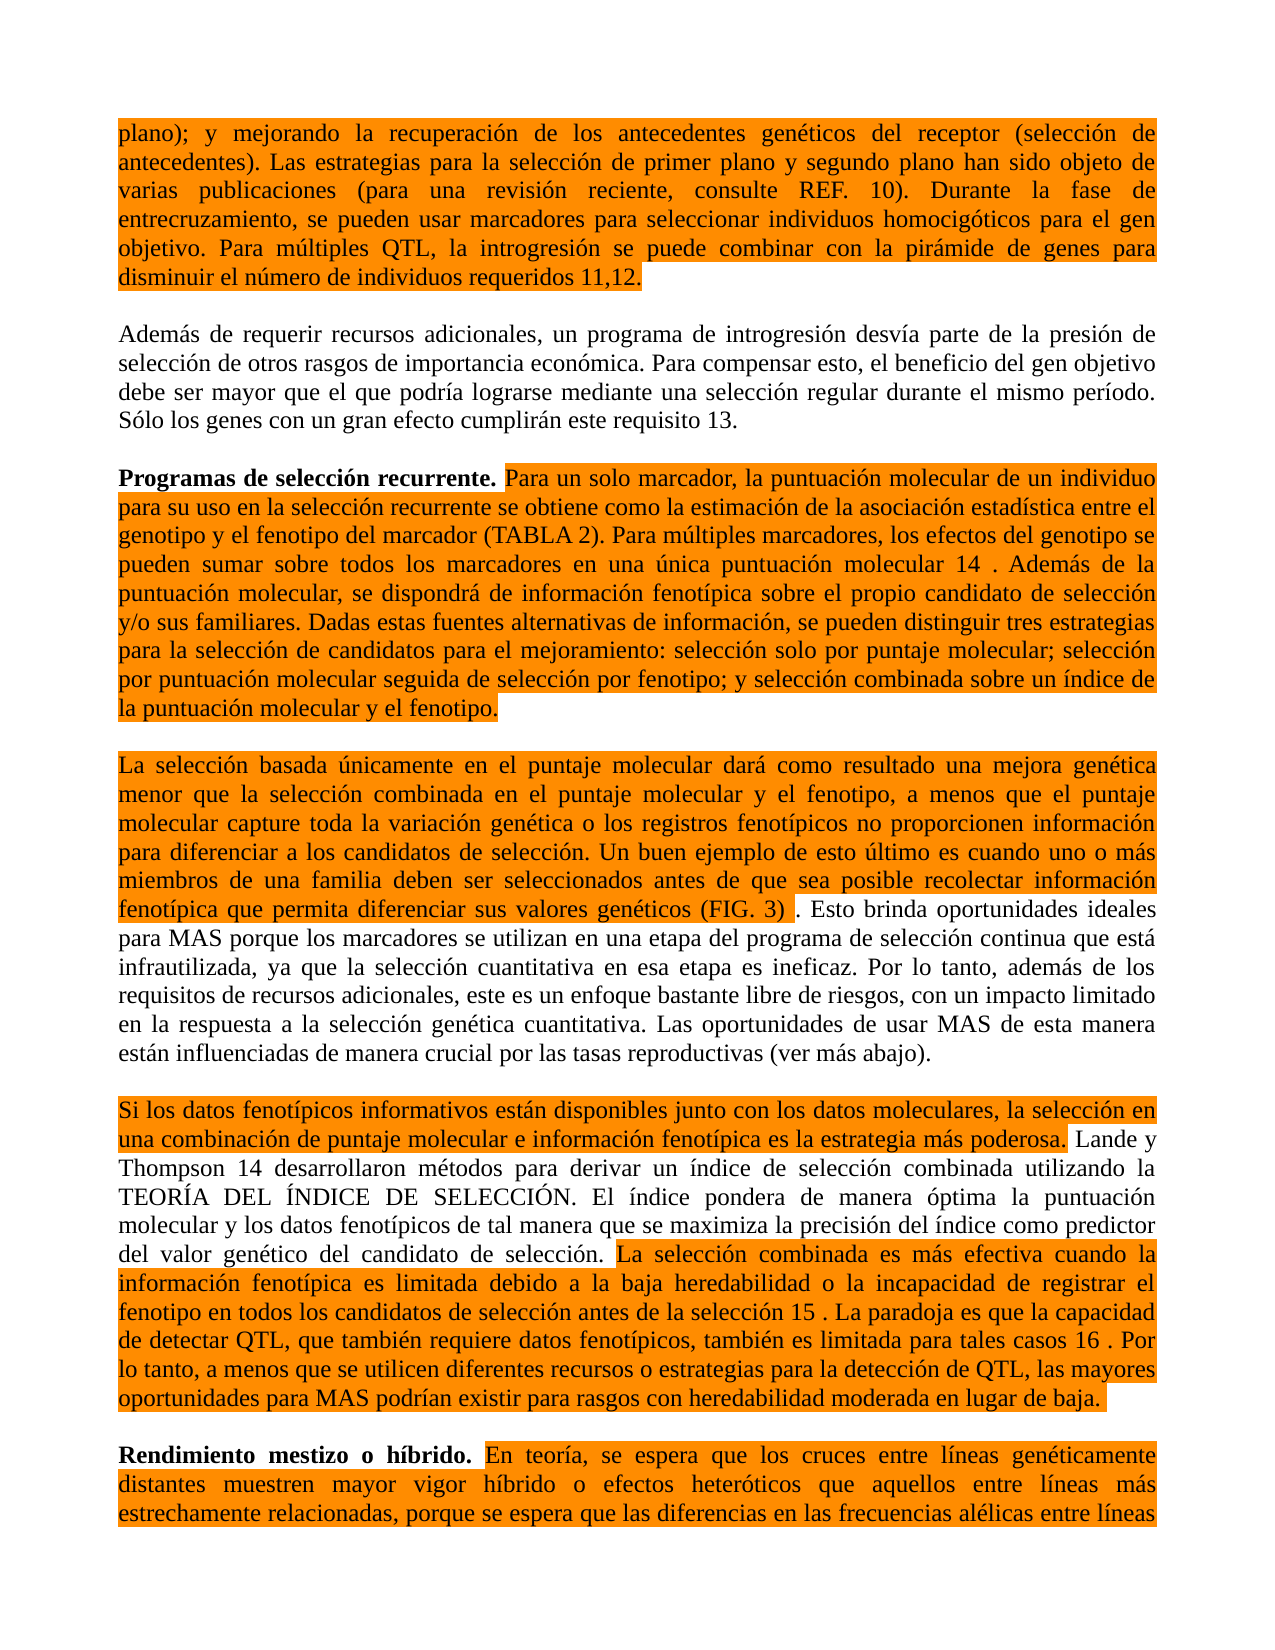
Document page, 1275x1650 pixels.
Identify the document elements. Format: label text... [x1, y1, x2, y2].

text Programas de selección recurrente. Para un solo marcador, la puntuación molecular de un individuo para su uso en la selección recurrente se obtiene como la estimación de la asociación estadística entre el genotipo y el fenotipo del marcador (TABLA 2). Para múltiples marcadores, los efectos del genotipo se pueden sumar sobre todos los marcadores en una única puntuación molecular 14 . Además de la puntuación molecular, se dispondrá de información fenotípica sobre el propio candidato de selección y/o sus familiares. Dadas estas fuentes alternativas de información, se pueden distinguir tres estrategias para la selección de candidatos para el mejoramiento: selección solo por puntaje molecular; selección por puntuación molecular seguida de selección por fenotipo; y selección combinada sobre un índice de la puntuación molecular y el fenotipo. [118, 463, 1157, 722]
text Si los datos fenotípicos informativos están disponibles junto con los datos moleculares, la selección en una combinación de puntaje molecular e información fenotípica es la estrategia más poderosa. Lande y Thompson 14 desarrollaron métodos para derivar un índice de selección combinada utilizando la TEORÍA DEL ÍNDICE DE SELECCIÓN. El índice pondera de manera óptima la puntuación molecular y los datos fenotípicos de tal manera que se maximiza la precisión del índice como predictor del valor genético del candidato de selección. La selección combinada es más efectiva cuando la información fenotípica es limitada debido a la baja heredabilidad o la incapacidad de registrar el fenotipo en todos los candidatos de selección antes de la selección 15 . La paradoja es que la capacidad de detectar QTL, que también requiere datos fenotípicos, también es limitada para tales casos 16 . Por lo tanto, a menos que se utilicen diferentes recursos o estrategias para la detección de QTL, las mayores oportunidades para MAS podrían existir para rasgos con heredabilidad moderada en lugar de baja. [118, 1096, 1157, 1412]
text La selección basada únicamente en el puntaje molecular dará como resultado una mejora genética menor que la selección combinada en el puntaje molecular y el fenotipo, a menos que el puntaje molecular capture toda la variación genética o los registros fenotípicos no proporcionen información para diferenciar a los candidatos de selección. Un buen ejemplo de esto último es cuando uno o más miembros de una familia deben ser seleccionados antes de que sea posible recolectar información fenotípica que permita diferenciar sus valores genéticos (FIG. 3) . Esto brinda oportunidades ideales para MAS porque los marcadores se utilizan en una etapa del programa de selección continua que está infrautilizada, ya que la selección cuantitativa en esa etapa es ineficaz. Por lo tanto, además de los requisitos de recursos adicionales, este es un enfoque bastante libre de riesgos, con un impacto limitado en la respuesta a la selección genética cuantitativa. Las oportunidades de usar MAS de esta manera están influenciadas de manera crucial por las tasas reproductivas (ver más abajo). [118, 751, 1157, 1067]
text Además de requerir recursos adicionales, un programa de introgresión desvía parte de la presión de selección de otros rasgos de importancia económica. Para compensar esto, el beneficio del gen objetivo debe ser mayor que el que podría lograrse mediante una selección regular durante el mismo período. Sólo los genes con un gran efecto cumplirán este requisito 13. [118, 319, 1157, 434]
text plano); y mejorando la recuperación de los antecedentes genéticos del receptor (selección de antecedentes). Las estrategias para la selección de primer plano y segundo plano han sido objeto de varias publicaciones (para una revisión reciente, consulte REF. 10). Durante la fase de entrecruzamiento, se pueden usar marcadores para seleccionar individuos homocigóticos para el gen objetivo. Para múltiples QTL, la introgresión se puede combinar con la pirámide de genes para disminuir el número de individuos requeridos 11,12. [118, 118, 1157, 291]
text Rendimiento mestizo o híbrido. En teoría, se espera que los cruces entre líneas genéticamente distantes muestren mayor vigor híbrido o efectos heteróticos que aquellos entre líneas más estrechamente relacionadas, porque se espera que las diferencias en las frecuencias alélicas entre líneas [118, 1441, 1157, 1527]
